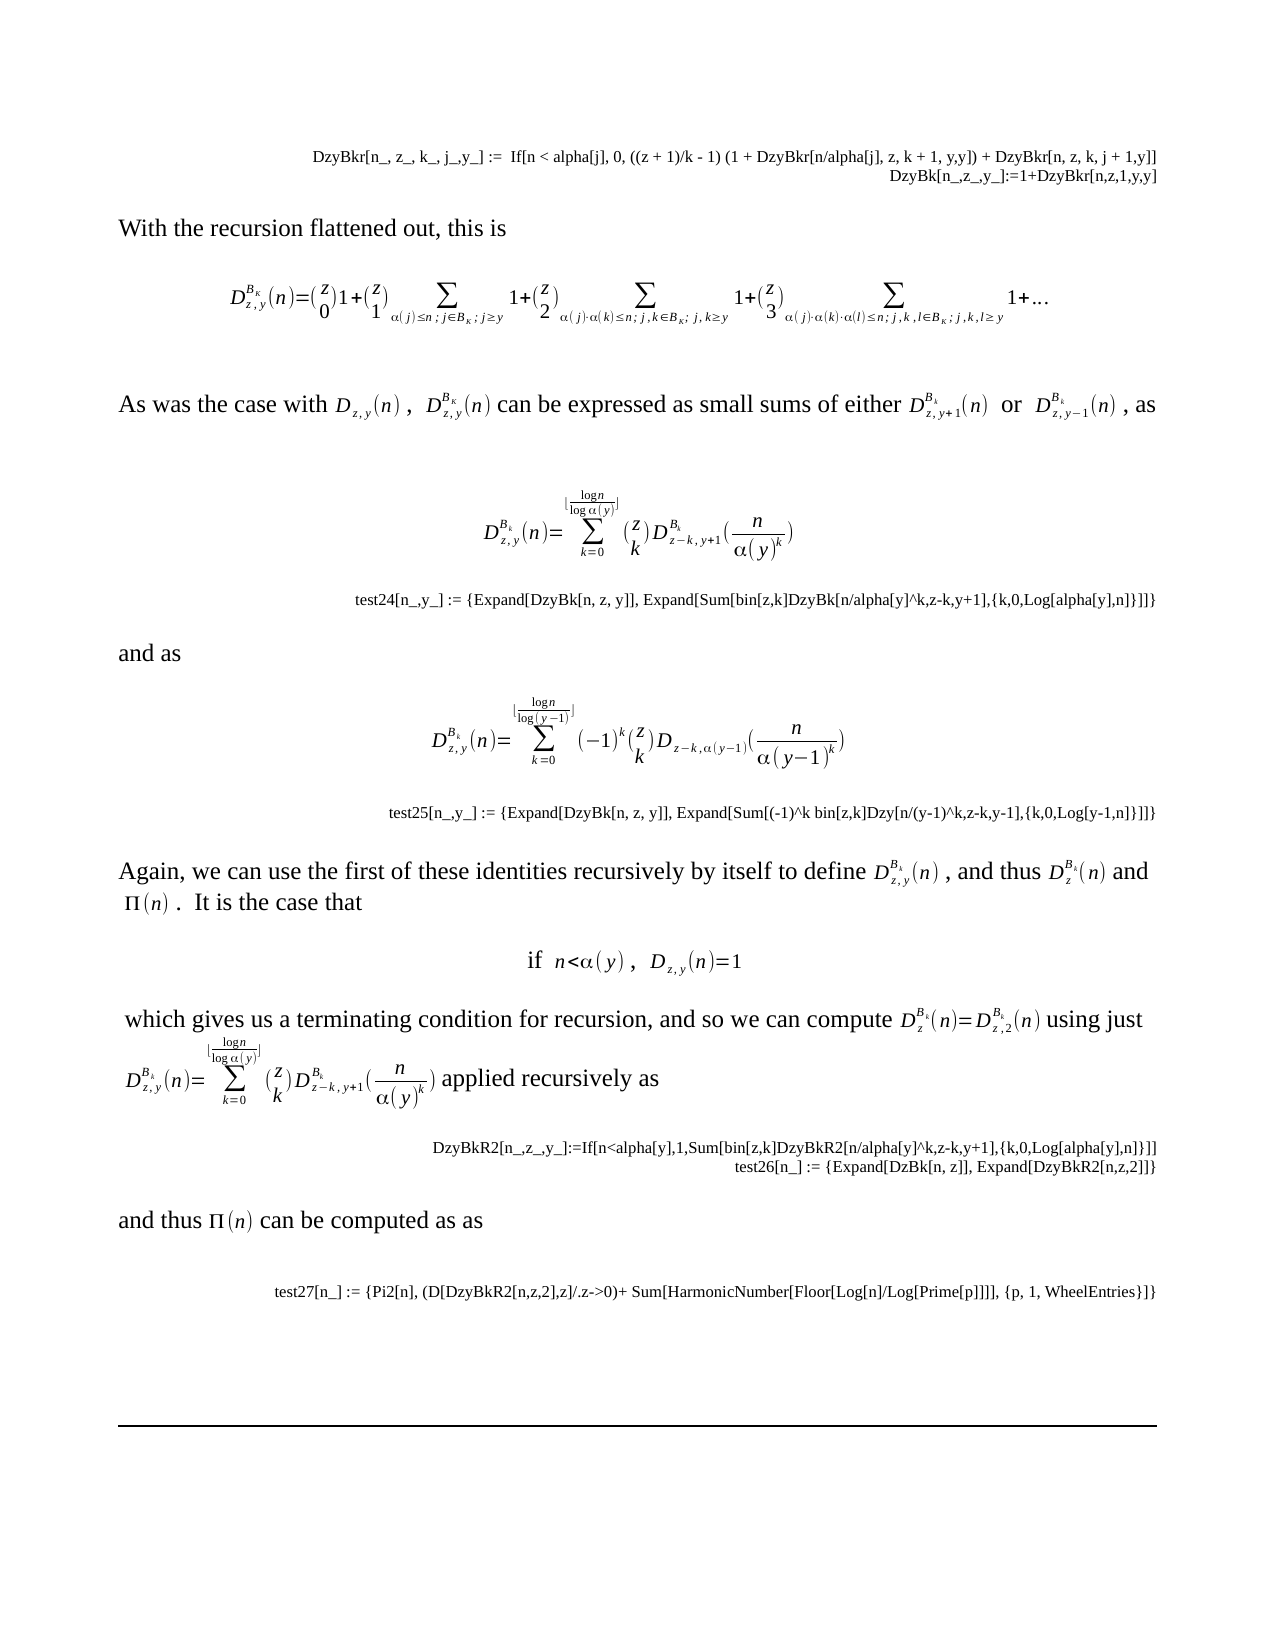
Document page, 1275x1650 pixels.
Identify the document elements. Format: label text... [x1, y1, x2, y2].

text DzyBkr[n_, z_, k_, j_,y_] := If[n < alpha[j], 0, ((z + 1)/k - 1) (1 + DzyBkr[n/alpha[j], z, k + 1, y,y]) + DzyBkr[n, z, k, j + 1,y]] [118, 147, 1157, 166]
text if , [118, 945, 1157, 976]
text test27[n_] := {Pi2[n], (D[DzyBkR2[n,z,2],z]/.z->0)+ Sum[HarmonicNumber[Floor[Log[n]/Log[Prime[p]]]], {p, 1, WheelEntries}]} [118, 1281, 1157, 1301]
text With the recursion flattened out, this is [118, 213, 1157, 242]
text DzyBkR2[n_,z_,y_]:=If[n<alpha[y],1,Sum[bin[z,k]DzyBkR2[n/alpha[y]^k,z-k,y+1],{k,0,Log[alpha[y],n]}]] [118, 1138, 1157, 1157]
text test24[n_,y_] := {Expand[DzyBk[n, z, y]], Expand[Sum[bin[z,k]DzyBk[n/alpha[y]^k,z-k,y+1],{k,0,Log[alpha[y],n]}]]} [118, 590, 1157, 609]
text DzyBk[n_,z_,y_]:=1+DzyBkr[n,z,1,y,y] [118, 166, 1157, 185]
text Again, we can use the first of these identities recursively by itself to define, and thusand. It is the case that [118, 856, 1157, 916]
text and thuscan be computed as as [118, 1205, 1157, 1233]
text and as [118, 638, 1157, 667]
text As was the case with, can be expressed as small sums of either or , as [118, 389, 1157, 420]
text which gives us a terminating condition for recursion, and so we can computeusing just applied recursively as [118, 1004, 1157, 1109]
text test25[n_,y_] := {Expand[DzyBk[n, z, y]], Expand[Sum[(-1)^k bin[z,k]Dzy[n/(y-1)^k,z-k,y-1],{k,0,Log[y-1,n]}]]} [118, 803, 1157, 822]
text test26[n_] := {Expand[DzBk[n, z]], Expand[DzyBkR2[n,z,2]]} [118, 1157, 1157, 1176]
